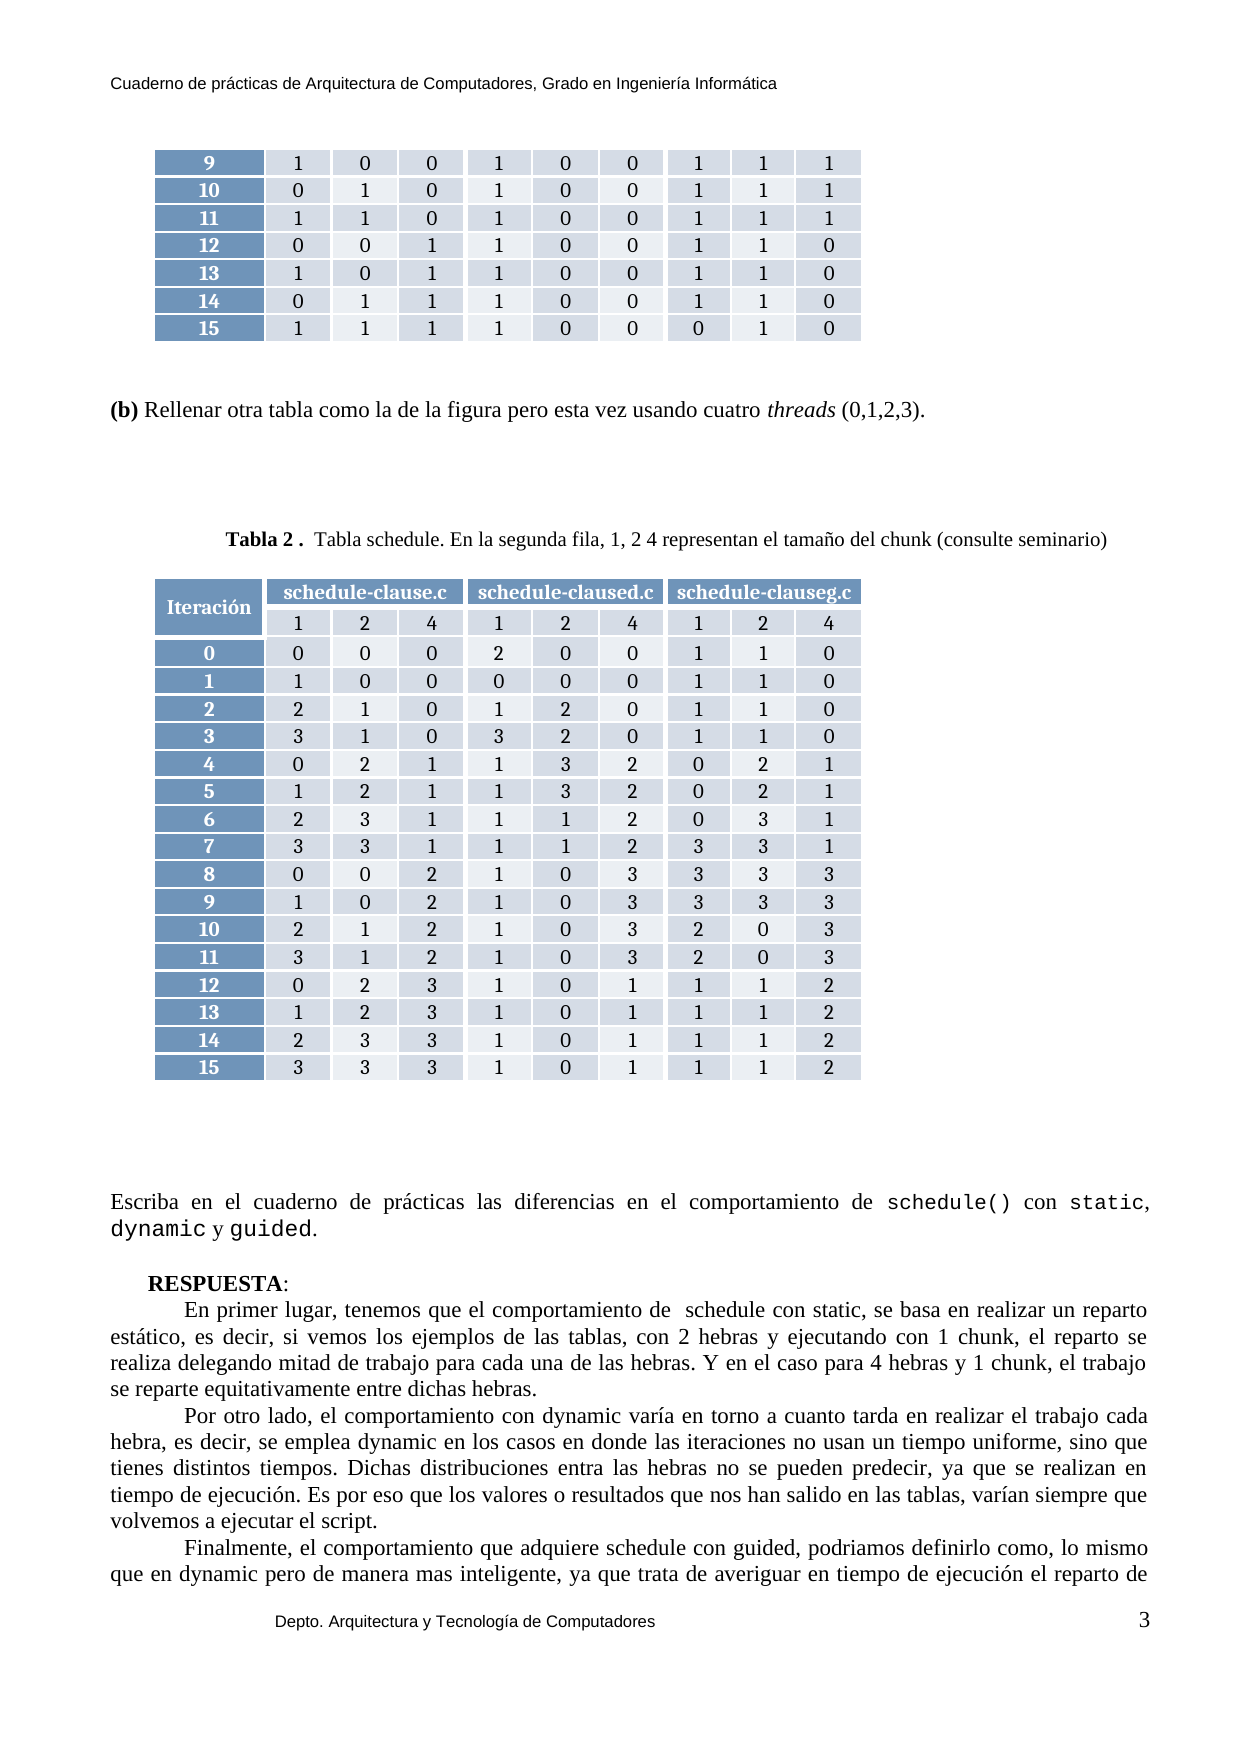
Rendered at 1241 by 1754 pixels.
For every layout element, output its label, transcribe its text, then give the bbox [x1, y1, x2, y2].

table_cell 0 [600, 288, 663, 313]
table_cell 1 [732, 696, 794, 721]
table_cell 0 [533, 999, 598, 1025]
table_cell 1 [468, 1055, 531, 1080]
table_cell 0 [266, 861, 330, 887]
table_cell 2 [399, 944, 463, 969]
table_cell 0 [600, 178, 663, 203]
text (b) Rellenar otra tabla como la de la figura pero esta vez usando cuatro threads (0,1,2,3). [110, 396, 1150, 422]
table_cell 1 [333, 205, 397, 231]
table_cell 1 [468, 233, 531, 258]
table_cell 2 [399, 916, 463, 942]
table_cell 0 [600, 723, 663, 749]
table_cell 1 [668, 1055, 730, 1080]
table_cell 2 [796, 999, 861, 1025]
table_cell 1 [600, 1027, 663, 1052]
table_cell 1 [796, 178, 861, 203]
table_cell 0 [533, 1055, 598, 1080]
table_cell 1 [796, 779, 861, 804]
table_cell 1 [399, 806, 463, 832]
table_cell 1 [668, 205, 730, 231]
table_cell 2 [796, 1027, 861, 1052]
table_cell 1 [732, 205, 794, 231]
table_cell 2 [155, 696, 264, 721]
table_cell 0 [600, 205, 663, 231]
table_cell 1 [468, 916, 531, 942]
table_cell 0 [600, 233, 663, 258]
table_cell 3 [468, 723, 531, 749]
table_cell 1 [266, 779, 330, 804]
table_cell 0 [533, 944, 598, 969]
table_cell 2 [333, 999, 397, 1025]
table_cell 0 [399, 637, 463, 666]
table_header Tabla schedule. En la segunda fila, 1, 2 4 representan el tamaño del chunk (consulte seminario) [110, 501, 1148, 551]
table_cell 2 [600, 779, 663, 804]
table_cell 2 [533, 696, 598, 721]
table_cell 1 [468, 972, 531, 997]
table_cell 0 [600, 260, 663, 286]
table_cell 1 [796, 150, 861, 175]
table_cell 0 [732, 916, 794, 942]
table_cell 2 [266, 916, 330, 942]
table_cell 2 [266, 806, 330, 832]
text Finalmente, el comportamiento que adquiere schedule con guided, podriamos definirlo como, lo mismo que en dynamic pero de manera mas inteligente, ya que trata de averiguar en tiempo de ejecución el reparto de [110, 1533, 1150, 1586]
table_cell 1 [468, 944, 531, 969]
table_cell 0 [266, 233, 330, 258]
table_cell 3 [399, 1055, 463, 1080]
table_cell 3 [333, 1055, 397, 1080]
table_cell 2 [600, 751, 663, 776]
table_cell 0 [333, 233, 397, 258]
table_cell 9 [155, 150, 264, 175]
table_cell 0 [399, 668, 463, 693]
table_cell 0 [333, 861, 397, 887]
table_cell 8 [155, 861, 264, 887]
table_cell 1 [468, 889, 531, 914]
table_cell 12 [155, 972, 264, 997]
text Por otro lado, el comportamiento con dynamic varía en torno a cuanto tarda en realizar el trabajo cada hebra, es decir, se emplea dynamic en los casos en donde las iteraciones no usan un tiempo uniforme, sino que tienes distintos tiempos. Dichas distribuciones entra las hebras no se pueden predecir, ya que se realizan en tiempo de ejecución. Es por eso que los valores o resultados que nos han salido en las tablas, varían siempre que volvemos a ejecutar el script. [110, 1402, 1150, 1533]
table_cell 1 [468, 751, 531, 776]
table_cell 0 [533, 288, 598, 313]
table_cell 1 [399, 751, 463, 776]
table_cell 0 [668, 806, 730, 832]
table_cell 0 [533, 1027, 598, 1052]
table_cell 1 [468, 861, 531, 887]
table_cell 0 [533, 233, 598, 258]
table_cell 15 [155, 1055, 264, 1080]
table_cell 0 [333, 637, 397, 666]
table_cell 0 [266, 637, 330, 666]
table_cell 1 [796, 806, 861, 832]
table_cell 6 [155, 806, 264, 832]
table_cell 1 [732, 178, 794, 203]
table_cell 3 [668, 834, 730, 859]
table_cell 1 [399, 233, 463, 258]
table_cell 1 [468, 779, 531, 804]
table_cell 2 [600, 806, 663, 832]
table_cell 1 [668, 696, 730, 721]
table_cell 2 [333, 779, 397, 804]
table_cell 2 [732, 610, 794, 635]
table_cell 0 [333, 150, 397, 175]
list Escriba en el cuaderno de prácticas las diferencias en el comportamiento de schedule() con static, dynamic y guided. [110, 1188, 1150, 1244]
table_header Iteración [155, 579, 262, 635]
table_cell 1 [399, 315, 463, 341]
table_cell 0 [600, 668, 663, 693]
table_cell 3 [600, 889, 663, 914]
table_cell 1 [468, 834, 531, 859]
table_cell 1 [732, 637, 794, 666]
table_cell 0 [796, 288, 861, 313]
table_cell 4 [155, 751, 264, 776]
table_cell 0 [796, 260, 861, 286]
table_cell 15 [155, 315, 264, 341]
table_cell 0 [333, 260, 397, 286]
table_cell 3 [266, 944, 330, 969]
table_cell 3 [796, 944, 861, 969]
table_cell 0 [333, 889, 397, 914]
table_cell 0 [533, 260, 598, 286]
table_cell 1 [600, 1055, 663, 1080]
table_cell 2 [732, 751, 794, 776]
table_cell 0 [533, 668, 598, 693]
table_cell 3 [533, 751, 598, 776]
table_cell 0 [796, 233, 861, 258]
table_cell 1 [468, 610, 531, 635]
table_cell 1 [333, 723, 397, 749]
table_cell 1 [668, 999, 730, 1025]
table_cell 2 [468, 637, 531, 666]
table_cell 1 [399, 288, 463, 313]
table_cell 1 [668, 723, 730, 749]
table_cell 1 [266, 889, 330, 914]
table_cell 0 [266, 178, 330, 203]
table_cell [110, 551, 1148, 577]
table_cell 2 [668, 944, 730, 969]
table_cell 1 [668, 637, 730, 666]
table_cell 1 [668, 610, 730, 635]
table_cell 1 [266, 260, 330, 286]
text En primer lugar, tenemos que el comportamiento de schedule con static, se basa en realizar un reparto estático, es decir, si vemos los ejemplos de las tablas, con 2 hebras y ejecutando con 1 chunk, el reparto se realiza delegando mitad de trabajo para cada una de las hebras. Y en el caso para 4 hebras y 1 chunk, el trabajo se reparte equitativamente entre dichas hebras. [110, 1296, 1150, 1402]
table_cell 10 [155, 916, 264, 942]
table_cell 0 [668, 315, 730, 341]
table_cell 3 [399, 1027, 463, 1052]
table_cell 10 [155, 178, 264, 203]
table_cell 3 [333, 806, 397, 832]
table_cell 3 [668, 889, 730, 914]
table_cell 0 [533, 178, 598, 203]
table_cell 0 [399, 205, 463, 231]
table_cell 3 [600, 861, 663, 887]
table_cell 1 [732, 233, 794, 258]
table_cell 0 [732, 944, 794, 969]
table_cell 0 [533, 205, 598, 231]
table_cell 0 [533, 972, 598, 997]
table_cell 12 [155, 233, 264, 258]
table_cell 2 [533, 610, 598, 635]
table_cell 7 [155, 834, 264, 859]
table_cell 1 [333, 288, 397, 313]
table_cell 1 [468, 999, 531, 1025]
table_cell 1 [732, 972, 794, 997]
table_cell 0 [668, 751, 730, 776]
table_cell 3 [796, 861, 861, 887]
table_cell 0 [796, 723, 861, 749]
table_cell 1 [333, 696, 397, 721]
table_cell 1 [155, 668, 264, 693]
table_cell 13 [155, 999, 264, 1025]
table_cell 1 [266, 205, 330, 231]
table_cell 1 [732, 1027, 794, 1052]
table_cell 1 [533, 806, 598, 832]
table_cell 1 [668, 288, 730, 313]
table_cell 5 [155, 779, 264, 804]
table_cell 1 [266, 315, 330, 341]
table_cell 1 [333, 944, 397, 969]
table_cell 3 [155, 723, 264, 749]
table_cell 3 [600, 944, 663, 969]
table_cell 0 [533, 637, 598, 666]
table_cell 1 [399, 779, 463, 804]
table_cell 1 [796, 205, 861, 231]
table_cell 0 [600, 637, 663, 666]
table_cell 0 [796, 696, 861, 721]
table_cell 1 [796, 834, 861, 859]
table_cell 1 [333, 315, 397, 341]
table_cell 1 [533, 834, 598, 859]
table_cell 2 [399, 861, 463, 887]
table_cell 3 [732, 861, 794, 887]
table_cell 2 [266, 1027, 330, 1052]
table_cell 11 [155, 205, 264, 231]
table_cell 11 [155, 944, 264, 969]
table_cell 0 [399, 696, 463, 721]
table_cell 2 [533, 723, 598, 749]
table_cell 0 [796, 637, 861, 666]
table_cell 1 [333, 178, 397, 203]
table_header schedule-clauseg.c [668, 579, 861, 604]
table_cell 1 [668, 150, 730, 175]
table_cell 3 [668, 861, 730, 887]
table_cell 1 [732, 260, 794, 286]
table_cell 3 [796, 916, 861, 942]
table_cell 1 [668, 178, 730, 203]
table_cell 2 [333, 751, 397, 776]
table_cell 1 [468, 150, 531, 175]
table_cell 14 [155, 288, 264, 313]
table_cell 14 [155, 1027, 264, 1052]
table_cell 1 [668, 260, 730, 286]
table_cell 3 [333, 834, 397, 859]
table_cell 3 [533, 779, 598, 804]
table_cell 1 [266, 999, 330, 1025]
table_cell 0 [155, 640, 264, 666]
table_cell 13 [155, 260, 264, 286]
table_cell 0 [266, 972, 330, 997]
table_cell 0 [600, 315, 663, 341]
table_cell 1 [732, 668, 794, 693]
table_cell 1 [600, 972, 663, 997]
table_cell 1 [468, 260, 531, 286]
table_cell 1 [468, 178, 531, 203]
table_cell 1 [732, 288, 794, 313]
table_cell 1 [399, 834, 463, 859]
table_cell 3 [266, 723, 330, 749]
table_cell 2 [668, 916, 730, 942]
table_cell 3 [600, 916, 663, 942]
table_cell 0 [468, 668, 531, 693]
table_cell 0 [796, 668, 861, 693]
table_cell 2 [333, 972, 397, 997]
table_cell 0 [533, 916, 598, 942]
table_cell 1 [732, 999, 794, 1025]
table_cell 2 [600, 834, 663, 859]
table_cell 4 [399, 610, 463, 635]
table_header schedule-claused.c [468, 579, 663, 604]
table_cell 1 [668, 233, 730, 258]
table_cell 1 [668, 972, 730, 997]
table_cell 1 [796, 751, 861, 776]
table_cell 1 [468, 288, 531, 313]
table_cell 1 [668, 1027, 730, 1052]
table_cell 3 [732, 889, 794, 914]
table_cell 3 [266, 1055, 330, 1080]
table_cell 2 [796, 1055, 861, 1080]
table_cell 1 [468, 806, 531, 832]
table_cell 3 [266, 834, 330, 859]
table_cell 1 [399, 260, 463, 286]
table_cell 1 [732, 1055, 794, 1080]
table_cell 0 [668, 779, 730, 804]
table_cell 3 [333, 1027, 397, 1052]
table_cell 1 [732, 315, 794, 341]
table_cell 2 [266, 696, 330, 721]
table_cell 9 [155, 889, 264, 914]
table_cell 0 [600, 696, 663, 721]
table_cell 0 [333, 668, 397, 693]
table_cell 1 [333, 916, 397, 942]
table_cell 3 [796, 889, 861, 914]
table_cell 0 [266, 288, 330, 313]
table_cell 0 [266, 751, 330, 776]
table_cell 1 [468, 1027, 531, 1052]
table_cell 2 [732, 779, 794, 804]
table_cell 0 [533, 150, 598, 175]
table_cell 2 [399, 889, 463, 914]
table_cell 2 [796, 972, 861, 997]
table_cell 0 [796, 315, 861, 341]
table_cell 0 [533, 315, 598, 341]
table_cell 1 [732, 723, 794, 749]
table_cell 0 [533, 861, 598, 887]
table_cell 4 [600, 610, 663, 635]
table_cell 0 [533, 889, 598, 914]
table_header schedule-clause.c [267, 579, 463, 604]
table_cell 1 [668, 668, 730, 693]
table_cell 1 [732, 150, 794, 175]
table_cell 0 [399, 178, 463, 203]
table_cell 4 [796, 610, 861, 635]
table_cell 3 [732, 806, 794, 832]
table_cell 1 [600, 999, 663, 1025]
table_cell 0 [399, 150, 463, 175]
table_cell 3 [399, 972, 463, 997]
table_cell 3 [732, 834, 794, 859]
table_cell 1 [266, 668, 330, 693]
table_cell 0 [600, 150, 663, 175]
table_cell 0 [399, 723, 463, 749]
table_cell 1 [468, 696, 531, 721]
table_cell 1 [468, 205, 531, 231]
table_cell 1 [468, 315, 531, 341]
table_cell 3 [399, 999, 463, 1025]
table_cell 1 [267, 610, 330, 635]
table_cell 1 [266, 150, 330, 175]
table_cell 2 [333, 610, 397, 635]
text RESPUESTA: [148, 1270, 1150, 1296]
